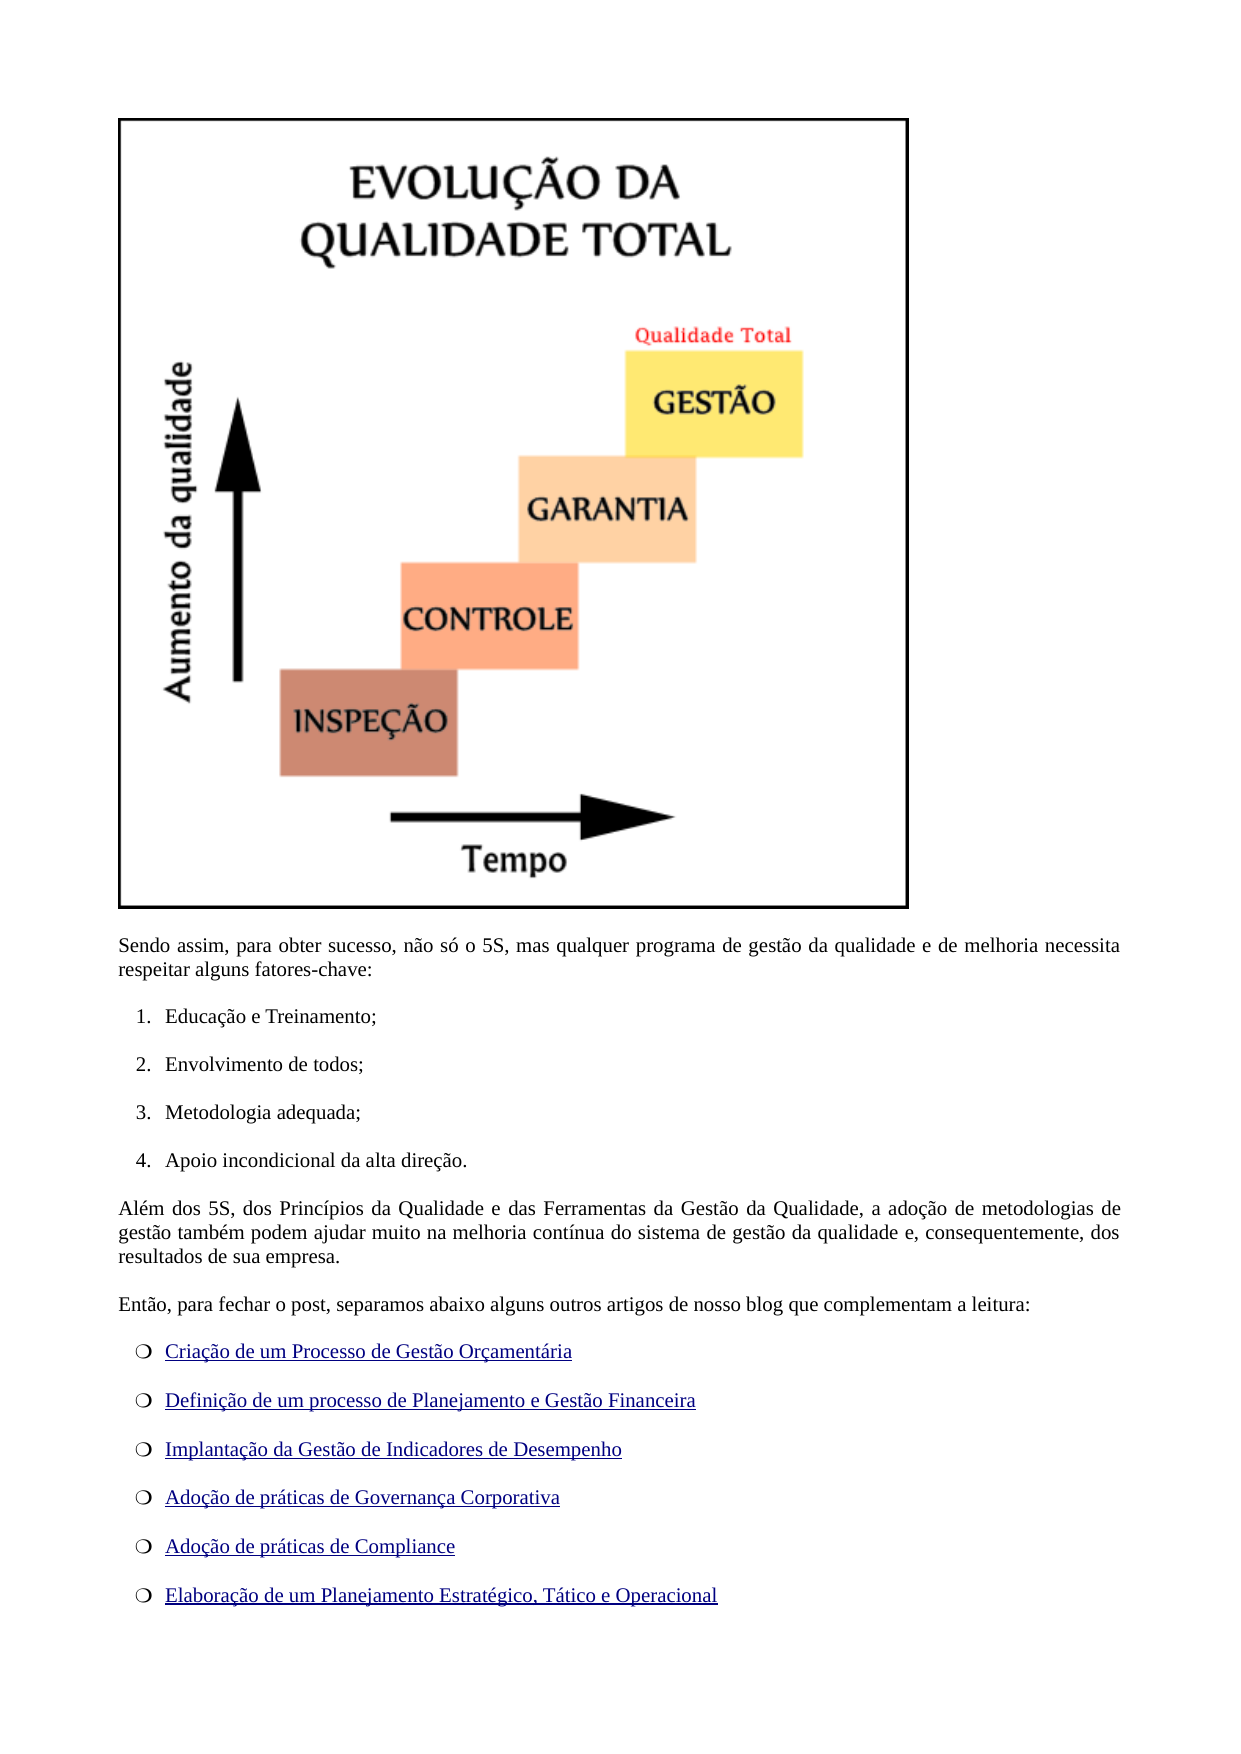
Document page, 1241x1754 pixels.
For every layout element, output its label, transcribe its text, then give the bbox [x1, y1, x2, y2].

list Metodologia adequada; [136, 1100, 1122, 1124]
list Envolvimento de todos; [136, 1052, 1122, 1076]
list Adoção de práticas de Governança Corporativa [136, 1485, 1122, 1510]
text Sendo assim, para obter sucesso, não só o 5S, mas qualquer programa de gestão da qualidade e de melhoria necessita respeitar alguns fatores-chave: [118, 932, 1122, 981]
list Adoção de práticas de Compliance [136, 1534, 1122, 1559]
picture [118, 118, 909, 909]
list Apoio incondicional da alta direção. [136, 1148, 1122, 1172]
text Então, para fechar o post, separamos abaixo alguns outros artigos de nosso blog que complementam a leitura: [118, 1292, 1122, 1316]
list Educação e Treinamento; [136, 1004, 1122, 1028]
list Criação de um Processo de Gestão Orçamentária [136, 1339, 1122, 1364]
list Implantação da Gestão de Indicadores de Desempenho [136, 1437, 1122, 1462]
list Elaboração de um Planejamento Estratégico, Tático e Operacional [136, 1583, 1122, 1607]
text Além dos 5S, dos Princípios da Qualidade e das Ferramentas da Gestão da Qualidade, a adoção de metodologias de gestão também podem ajudar muito na melhoria contínua do sistema de gestão da qualidade e, consequentemente, dos resultados de sua empresa. [118, 1196, 1122, 1268]
list Definição de um processo de Planejamento e Gestão Financeira [136, 1388, 1122, 1413]
